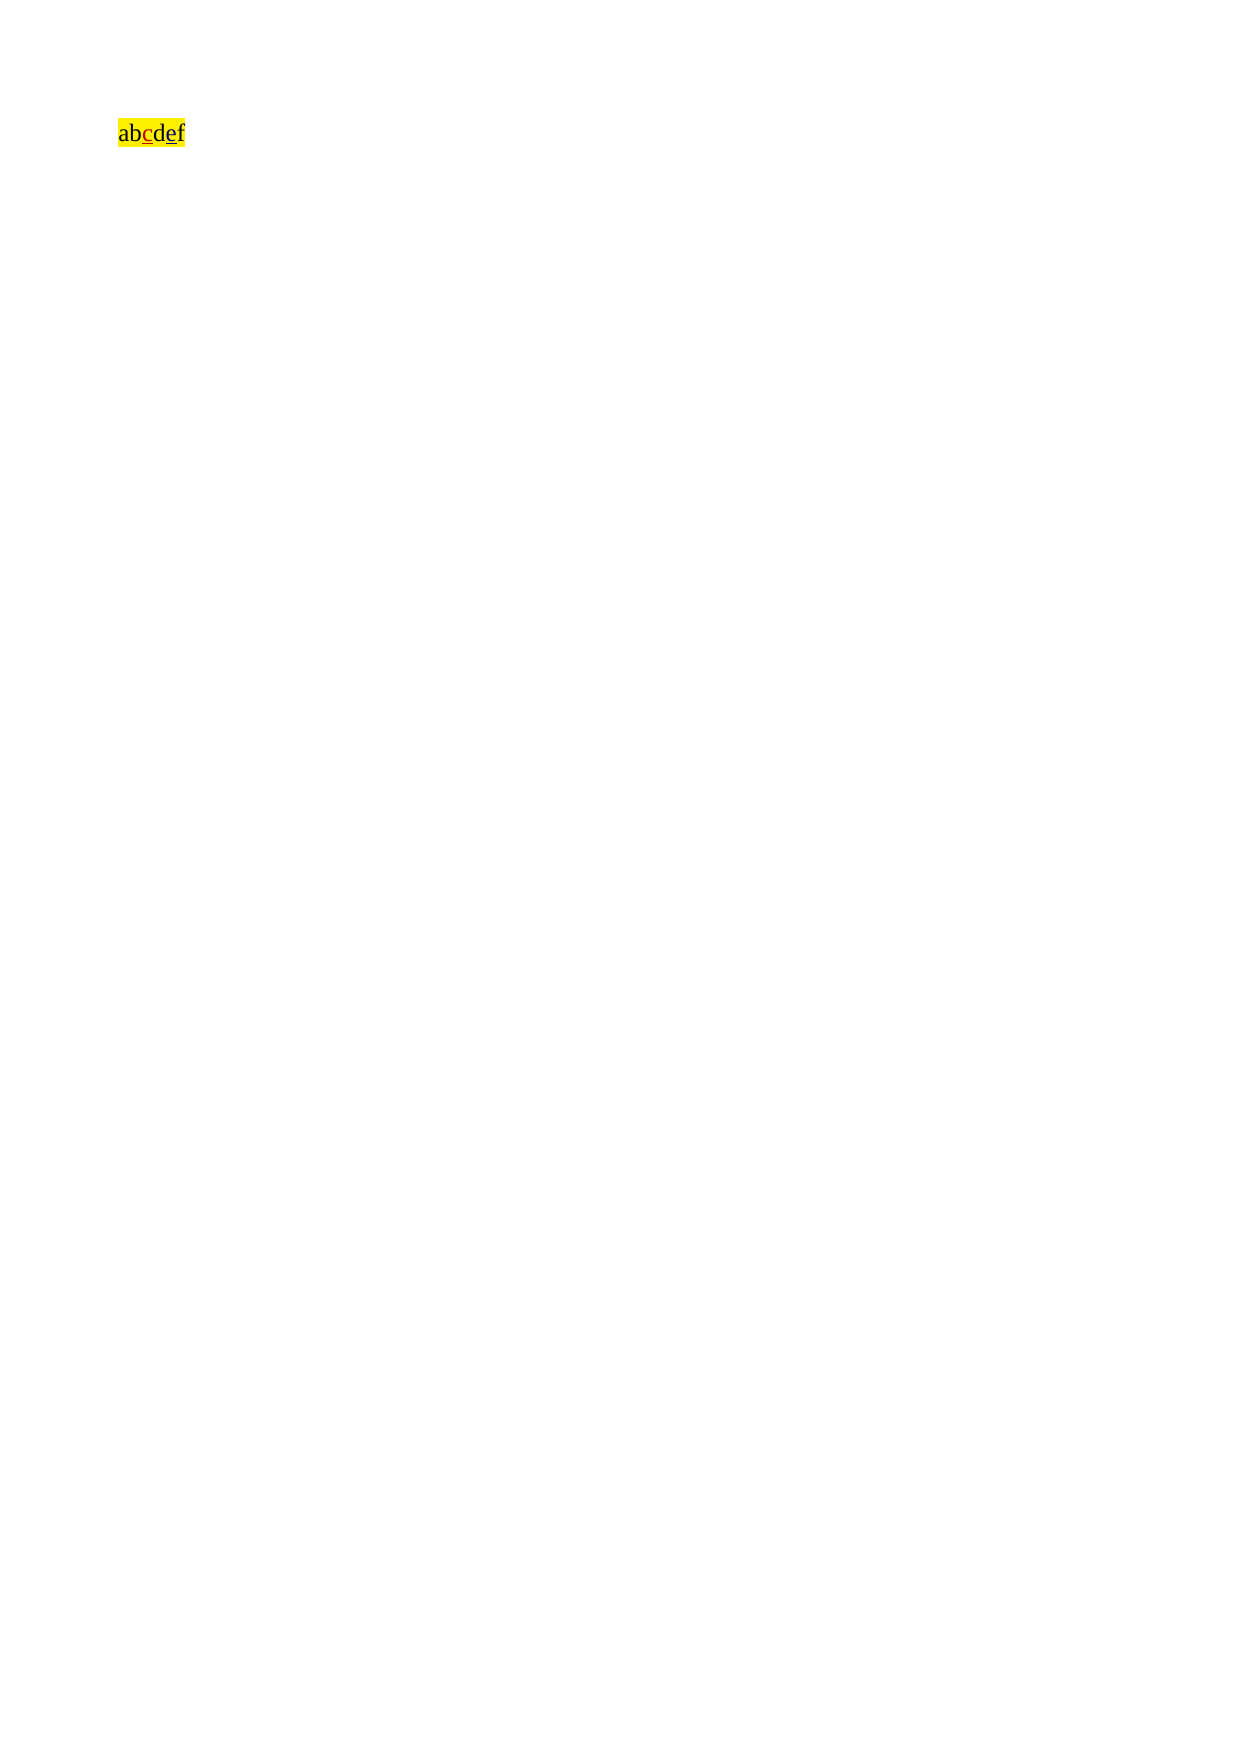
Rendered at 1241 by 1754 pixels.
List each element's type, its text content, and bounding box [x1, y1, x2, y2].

text abcdef [118, 118, 1122, 147]
